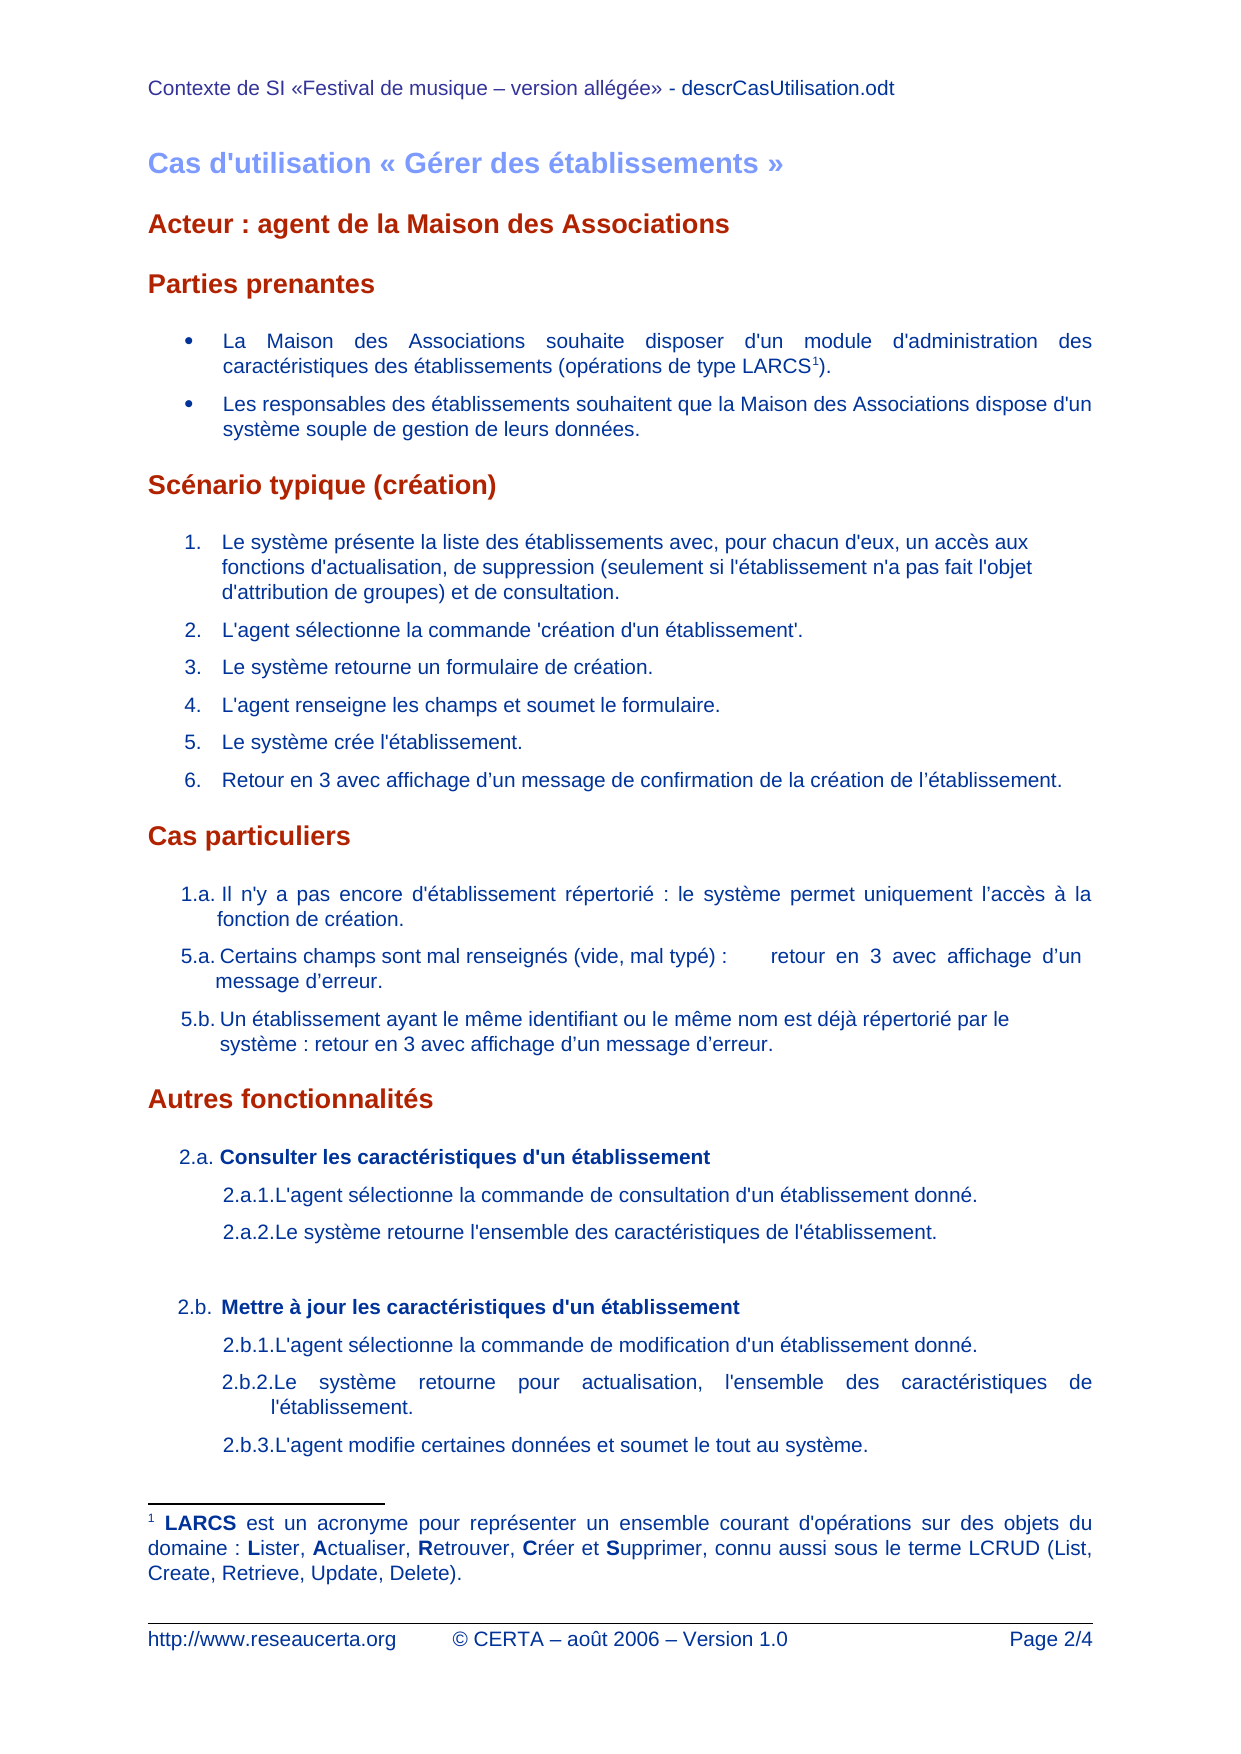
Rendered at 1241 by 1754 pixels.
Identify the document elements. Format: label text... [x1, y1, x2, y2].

text 5.a. Certains champs sont mal renseignés (vide, mal typé) : retour en 3 avec affichage d’un message d’erreur. [181, 943, 1093, 993]
subtitle Parties prenantes [148, 268, 1093, 299]
list L'agent sélectionne la commande de modification d'un établissement donné. [223, 1331, 1093, 1356]
list Le système retourne pour actualisation, l'ensemble des caractéristiques de l'établissement. [222, 1369, 1093, 1419]
list L'agent renseigne les champs et soumet le formulaire. [184, 692, 1093, 717]
list Retour en 3 avec affichage d’un message de confirmation de la création de l’établissement. [184, 767, 1093, 792]
list L'agent modifie certaines données et soumet le tout au système. [223, 1431, 1093, 1456]
subtitle Acteur : agent de la Maison des Associations [148, 209, 1093, 239]
text 2.a. Consulter les caractéristiques d'un établissement [179, 1144, 1093, 1169]
list L'agent sélectionne la commande de consultation d'un établissement donné. [223, 1181, 1093, 1206]
subtitle Scénario typique (création) [148, 470, 1093, 500]
text 2.b. Mettre à jour les caractéristiques d'un établissement [177, 1294, 1093, 1319]
list Le système retourne un formulaire de création. [184, 654, 1093, 679]
text 5.b. Un établissement ayant le même identifiant ou le même nom est déjà répertorié par le système : retour en 3 avec affichage d’un message d’erreur. [181, 1005, 1093, 1055]
subtitle Cas d'utilisation « Gérer des établissements » [148, 147, 1093, 180]
list LARCS est un acronyme pour représenter un ensemble courant d'opérations sur des objets du domaine : Lister, Actualiser, Retrouver, Créer et Supprimer, connu aussi sous le terme LCRUD (List, Create, Retrieve, Update, Delete). [148, 1510, 1093, 1585]
subtitle Autres fonctionnalités [148, 1084, 1093, 1115]
list Les responsables des établissements souhaitent que la Maison des Associations dispose d'un système souple de gestion de leurs données. [185, 391, 1093, 441]
list Le système présente la liste des établissements avec, pour chacun d'eux, un accès aux fonctions d'actualisation, de suppression (seulement si l'établissement n'a pas fait l'objet d'attribution de groupes) et de consultation. [184, 529, 1093, 604]
text 1.a. Il n'y a pas encore d'établissement répertorié : le système permet uniquement l’accès à la fonction de création. [148, 880, 1093, 930]
subtitle Cas particuliers [148, 821, 1093, 851]
list Le système retourne l'ensemble des caractéristiques de l'établissement. [223, 1219, 1093, 1244]
list La Maison des Associations souhaite disposer d'un module d'administration des caractéristiques des établissements (opérations de type LARCS). [185, 328, 1093, 378]
list L'agent sélectionne la commande 'création d'un établissement'. [184, 617, 1093, 642]
list Le système crée l'établissement. [184, 729, 1093, 754]
